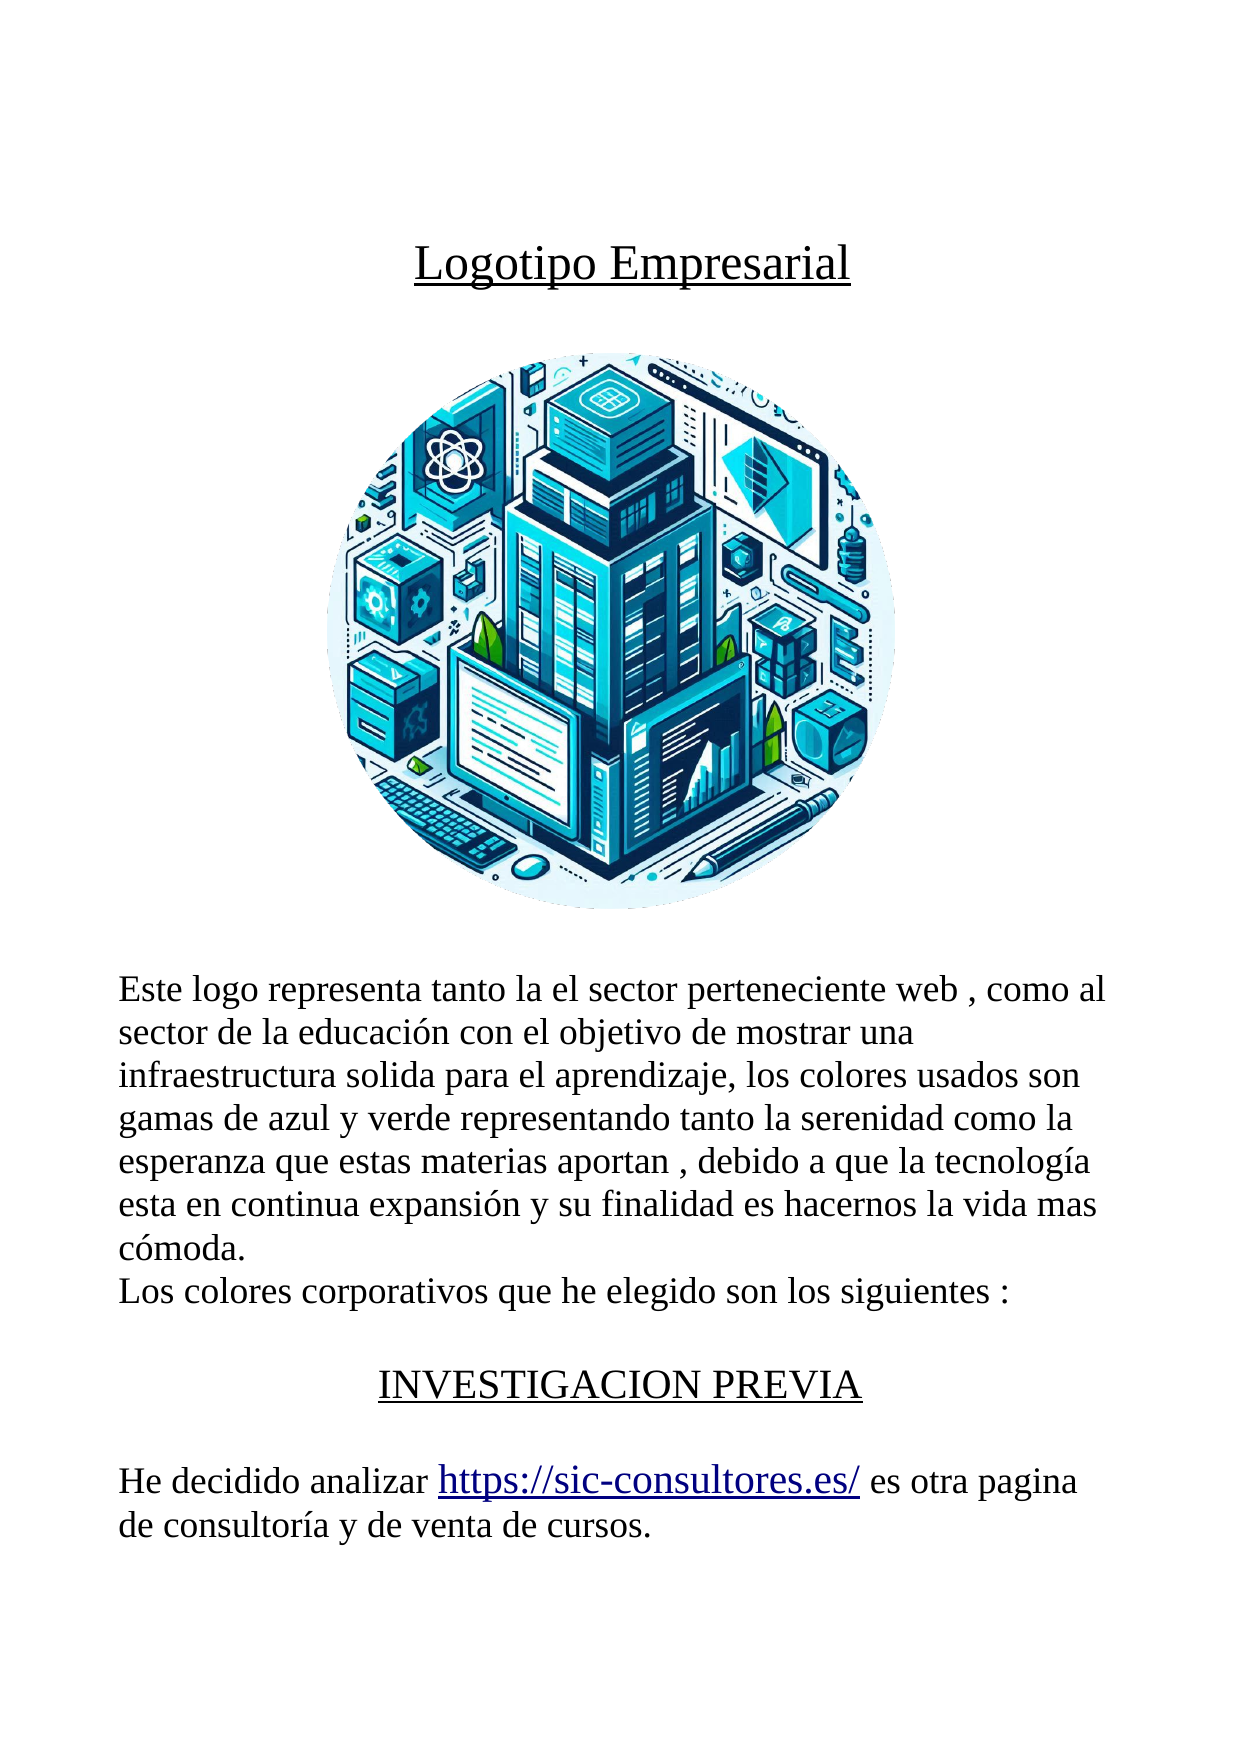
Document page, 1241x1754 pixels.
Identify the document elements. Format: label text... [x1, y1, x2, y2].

text Este logo representa tanto la el sector perteneciente web , como al sector de la educación con el objetivo de mostrar una infraestructura solida para el aprendizaje, los colores usados son gamas de azul y verde representando tanto la serenidad como la esperanza que estas materias aportan , debido a que la tecnología esta en continua expansión y su finalidad es hacernos la vida mas cómoda. [118, 966, 1122, 1268]
picture [322, 322, 917, 917]
text Los colores corporativos que he elegido son los siguientes : [118, 1268, 1122, 1311]
text He decidido analizar https://sic-consultores.es/ es otra pagina de consultoría y de venta de cursos. [118, 1455, 1122, 1546]
text Logotipo Empresarial [118, 233, 1122, 291]
text INVESTIGACION PREVIA [118, 1359, 1122, 1407]
